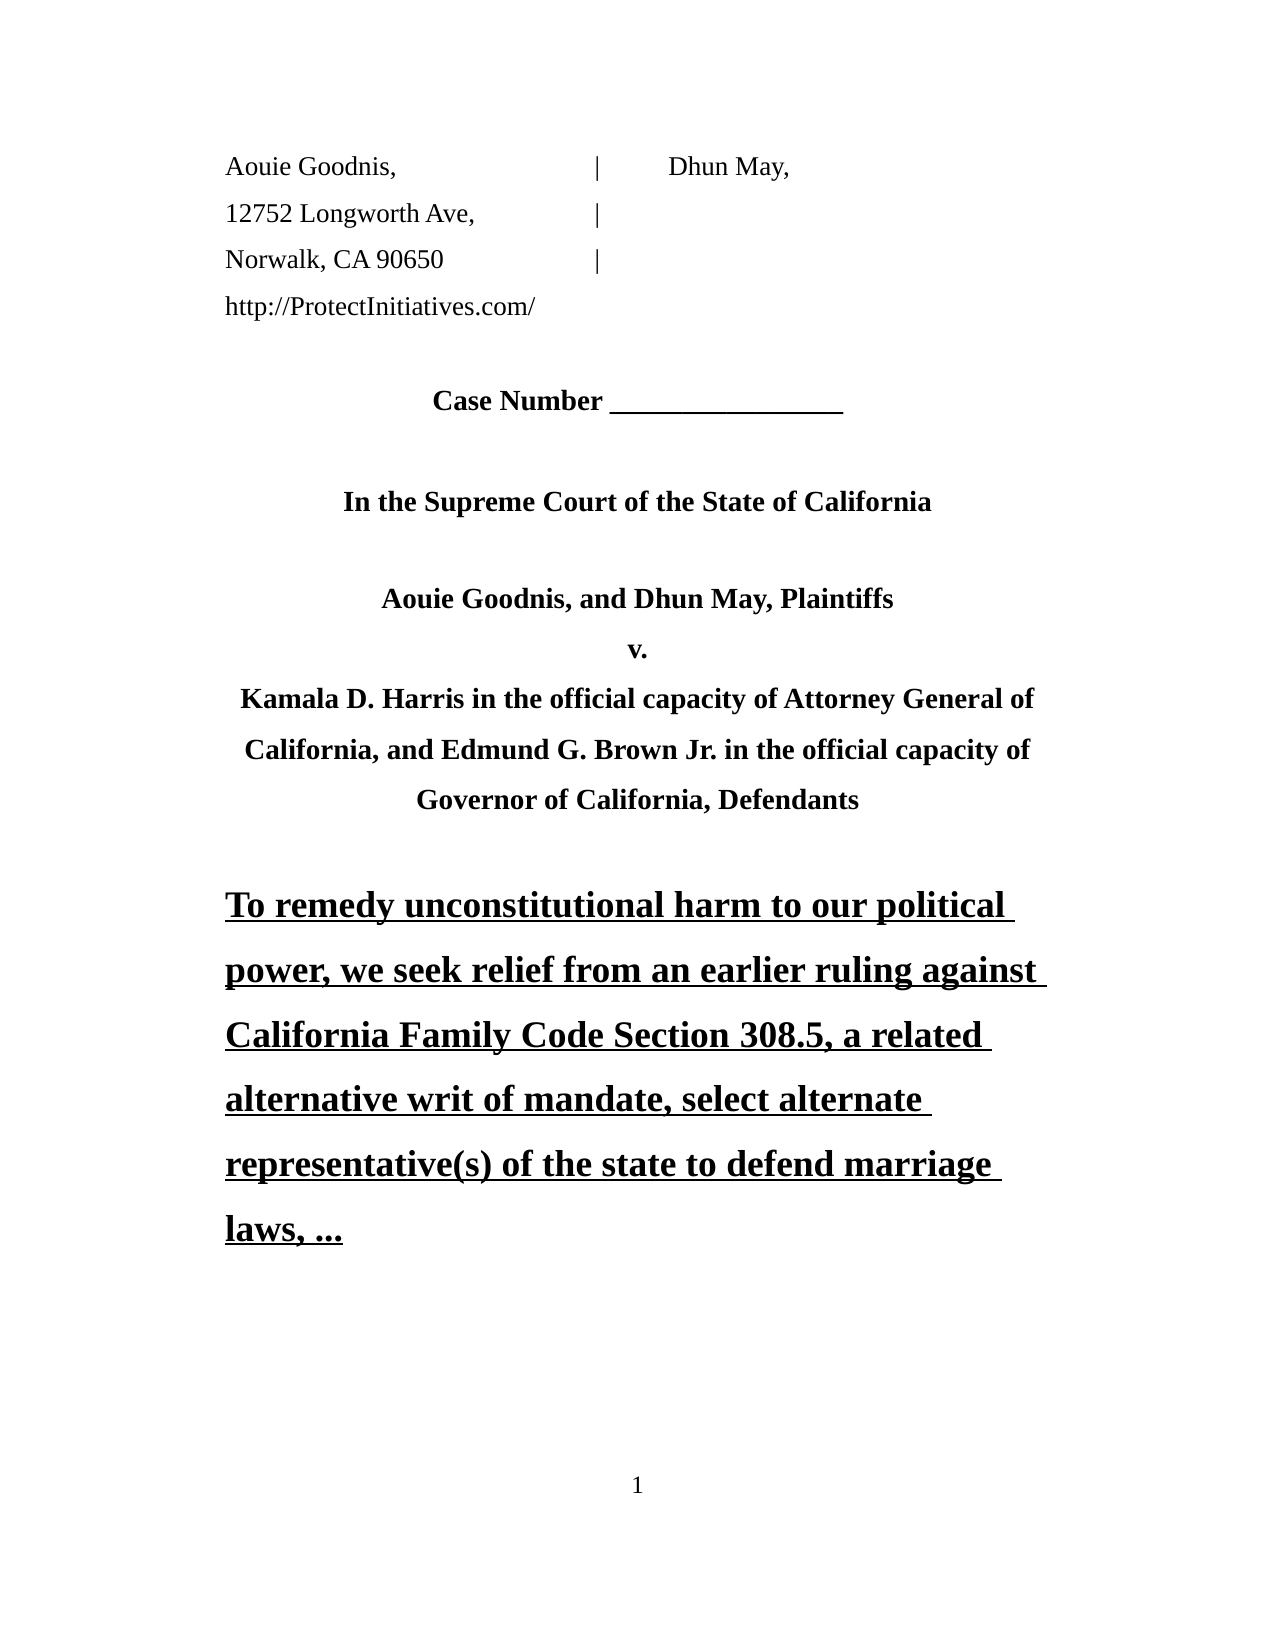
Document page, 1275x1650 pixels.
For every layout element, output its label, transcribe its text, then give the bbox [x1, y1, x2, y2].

text Aouie Goodnis, and Dhun May, Plaintiffs [225, 581, 1050, 614]
text Case Number ________________ [225, 383, 1050, 417]
text http://ProtectInitiatives.com/ [225, 290, 1050, 321]
text Kamala D. Harris in the official capacity of Attorney General of California, and Edmund G. Brown Jr. in the official capacity of Governor of California, Defendants [225, 682, 1050, 816]
text In the Supreme Court of the State of California [225, 484, 1050, 517]
text To remedy unconstitutional harm to our political power, we seek relief from an earlier ruling against California Family Code Section 308.5, a related alternative writ of mandate, select alternate representative(s) of the state to defend marriage laws, ... [225, 883, 1050, 1249]
text v. [225, 631, 1050, 665]
text Norwalk, CA 90650 | [225, 243, 1050, 274]
text 12752 Longworth Ave, | [225, 197, 1050, 228]
text Aouie Goodnis, | Dhun May, [225, 150, 1050, 181]
